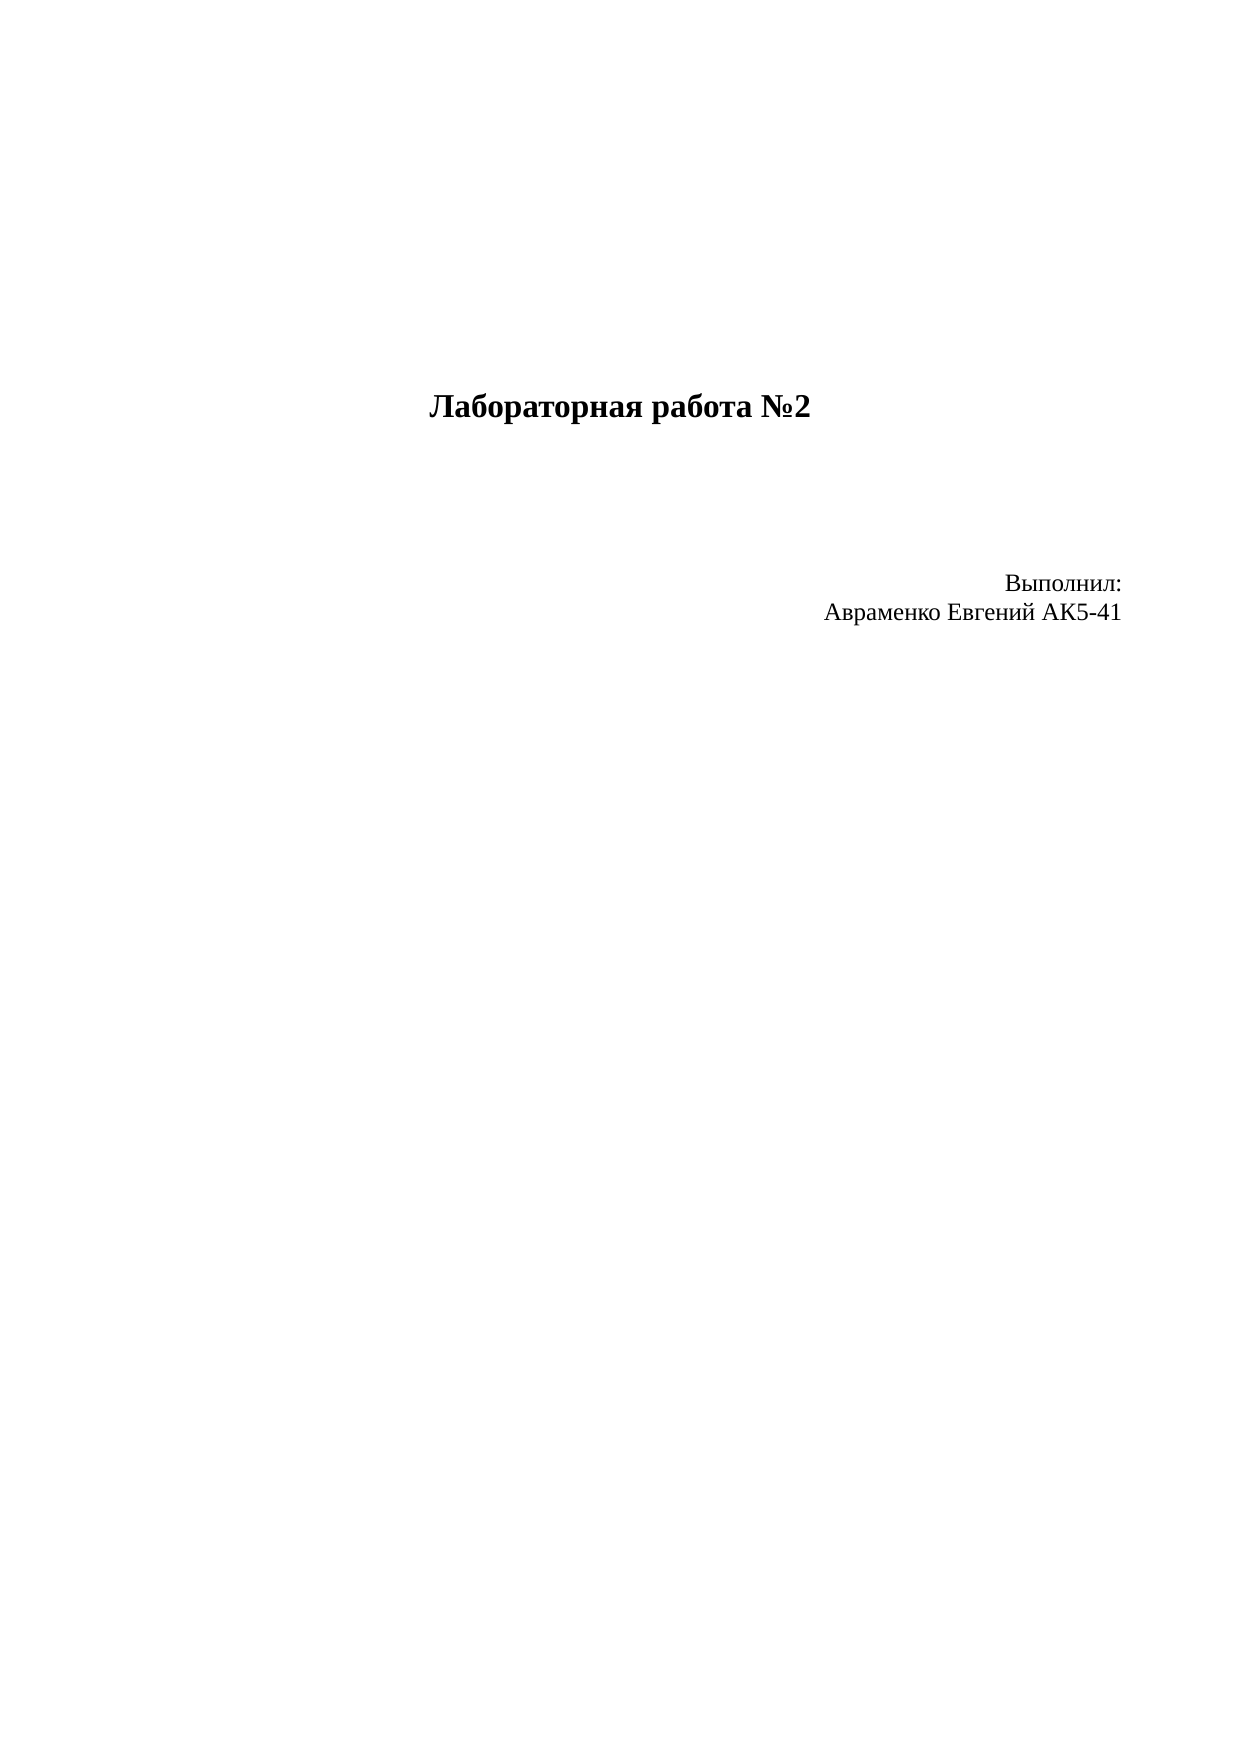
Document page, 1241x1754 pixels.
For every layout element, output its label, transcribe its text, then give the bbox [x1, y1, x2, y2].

text Лабораторная работа №2 [118, 386, 1122, 425]
text Выполнил: [118, 568, 1122, 597]
text Авраменко Евгений АК5-41 [118, 597, 1122, 626]
